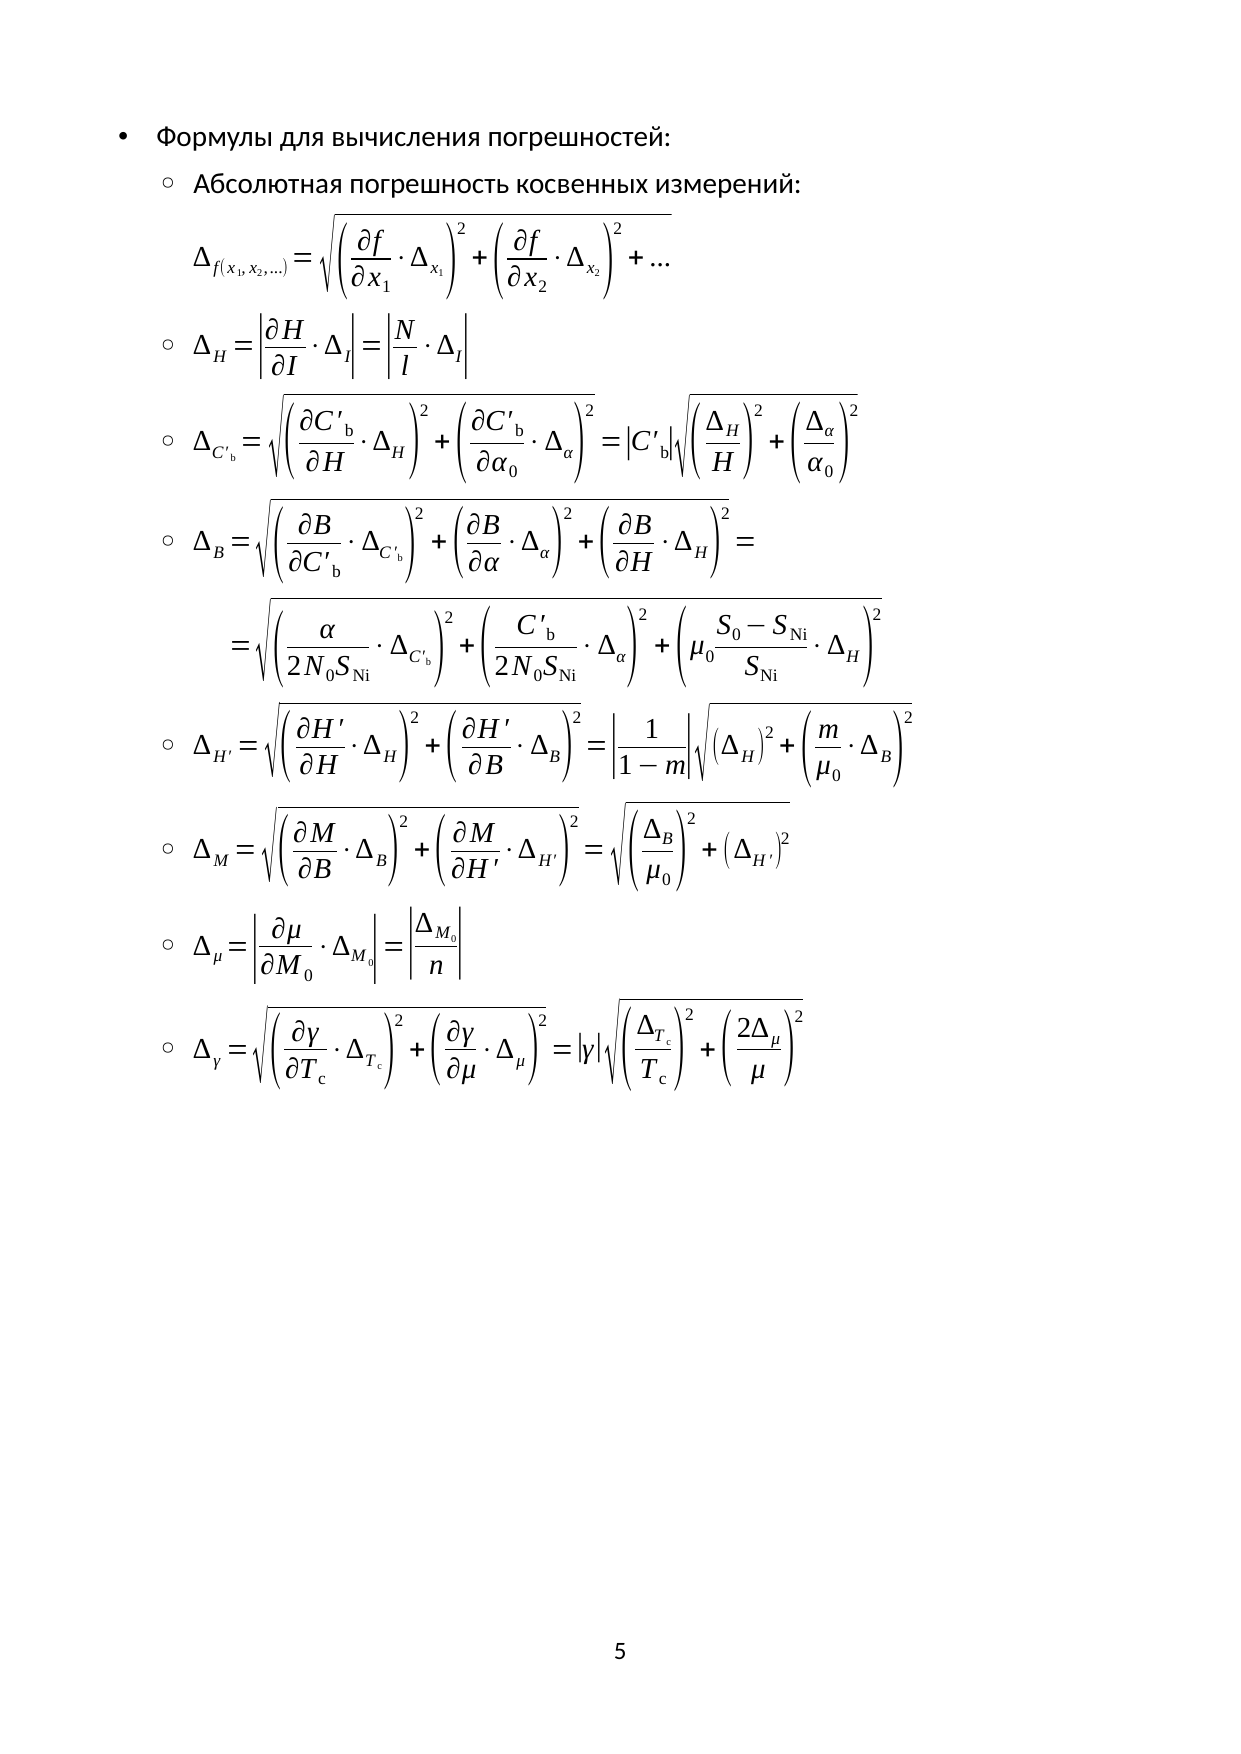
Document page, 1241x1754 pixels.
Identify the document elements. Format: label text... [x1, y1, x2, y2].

list Формулы для вычисления погрешностей: [118, 118, 1122, 154]
list Абсолютная погрешность косвенных измерений: [156, 166, 1122, 201]
